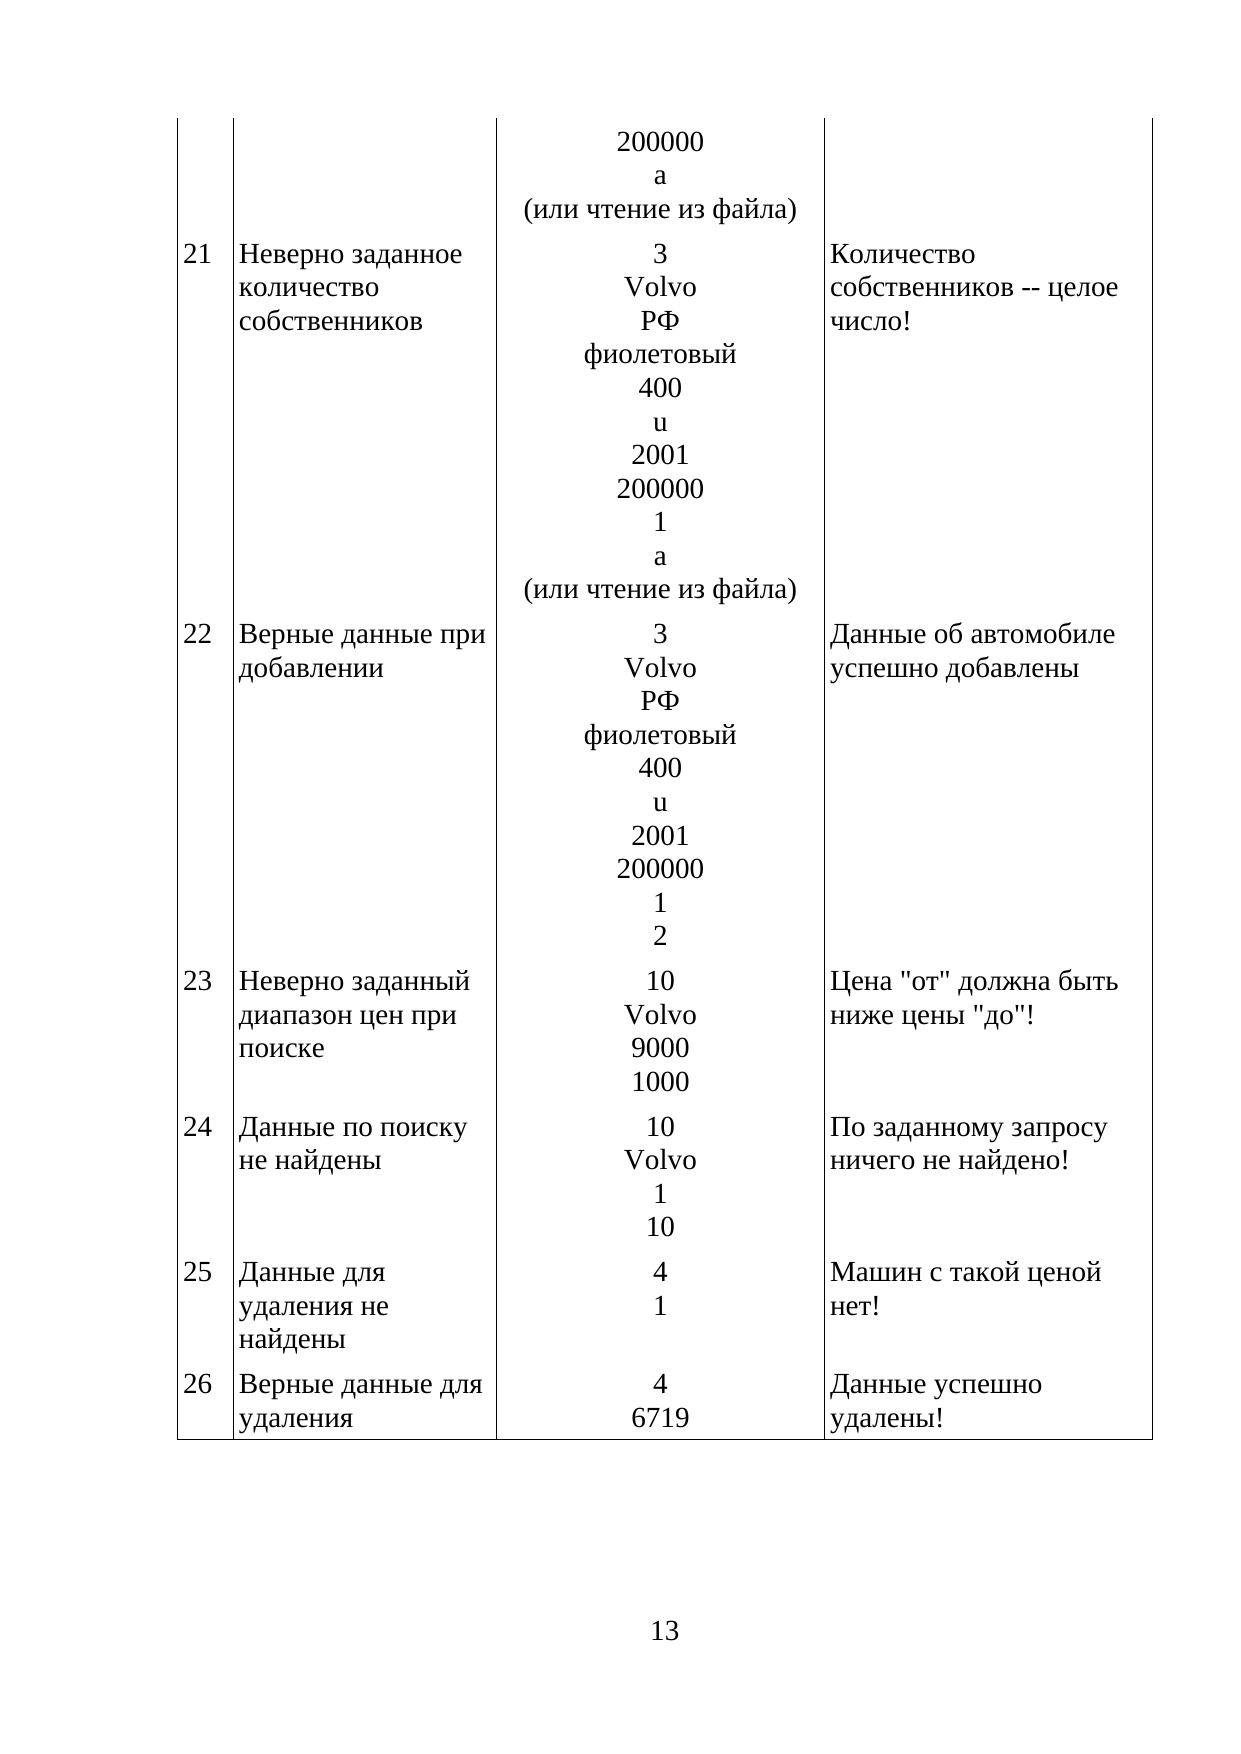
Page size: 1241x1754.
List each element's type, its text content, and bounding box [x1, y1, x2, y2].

table_cell Цена "от" должна быть ниже цены "до"! [825, 958, 1152, 1103]
table_cell [234, 118, 496, 230]
table_cell 4 1 [497, 1249, 824, 1361]
table_cell 22 [178, 611, 233, 957]
table_cell 24 [178, 1103, 233, 1249]
table_cell Верные данные при добавлении [234, 611, 496, 957]
table_cell Неверно заданное количество собственников [234, 230, 496, 611]
table_cell Данные по поиску не найдены [234, 1103, 496, 1249]
table_cell Машин с такой ценой нет! [825, 1249, 1152, 1361]
table_cell 25 [178, 1249, 233, 1361]
table_cell Данные об автомобиле успешно добавлены [825, 611, 1152, 957]
table_cell 23 [178, 958, 233, 1103]
table_cell 10 Volvo 9000 1000 [497, 958, 824, 1103]
table_cell По заданному запросу ничего не найдено! [825, 1103, 1152, 1249]
table_cell Количество собственников -- целое число! [825, 230, 1152, 611]
table_cell 4 6719 [497, 1361, 824, 1439]
table_cell Данные для удаления не найдены [234, 1249, 496, 1361]
table_cell 26 [178, 1361, 233, 1439]
table_cell 3 Volvo РФ фиолетовый 400 u 2001 200000 1 2 [497, 611, 824, 957]
table_cell 10 Volvo 1 10 [497, 1103, 824, 1249]
table_cell [178, 118, 233, 230]
table_cell Данные успешно удалены! [825, 1361, 1152, 1439]
table_cell Верные данные для удаления [234, 1361, 496, 1439]
table_cell 3 Volvo РФ фиолетовый 400 u 2001 200000 1 a (или чтение из файла) [497, 230, 824, 611]
table_cell 200000 a (или чтение из файла) [497, 118, 824, 230]
table_cell [825, 118, 1152, 230]
table_cell Неверно заданный диапазон цен при поиске [234, 958, 496, 1103]
table_cell 21 [178, 230, 233, 611]
